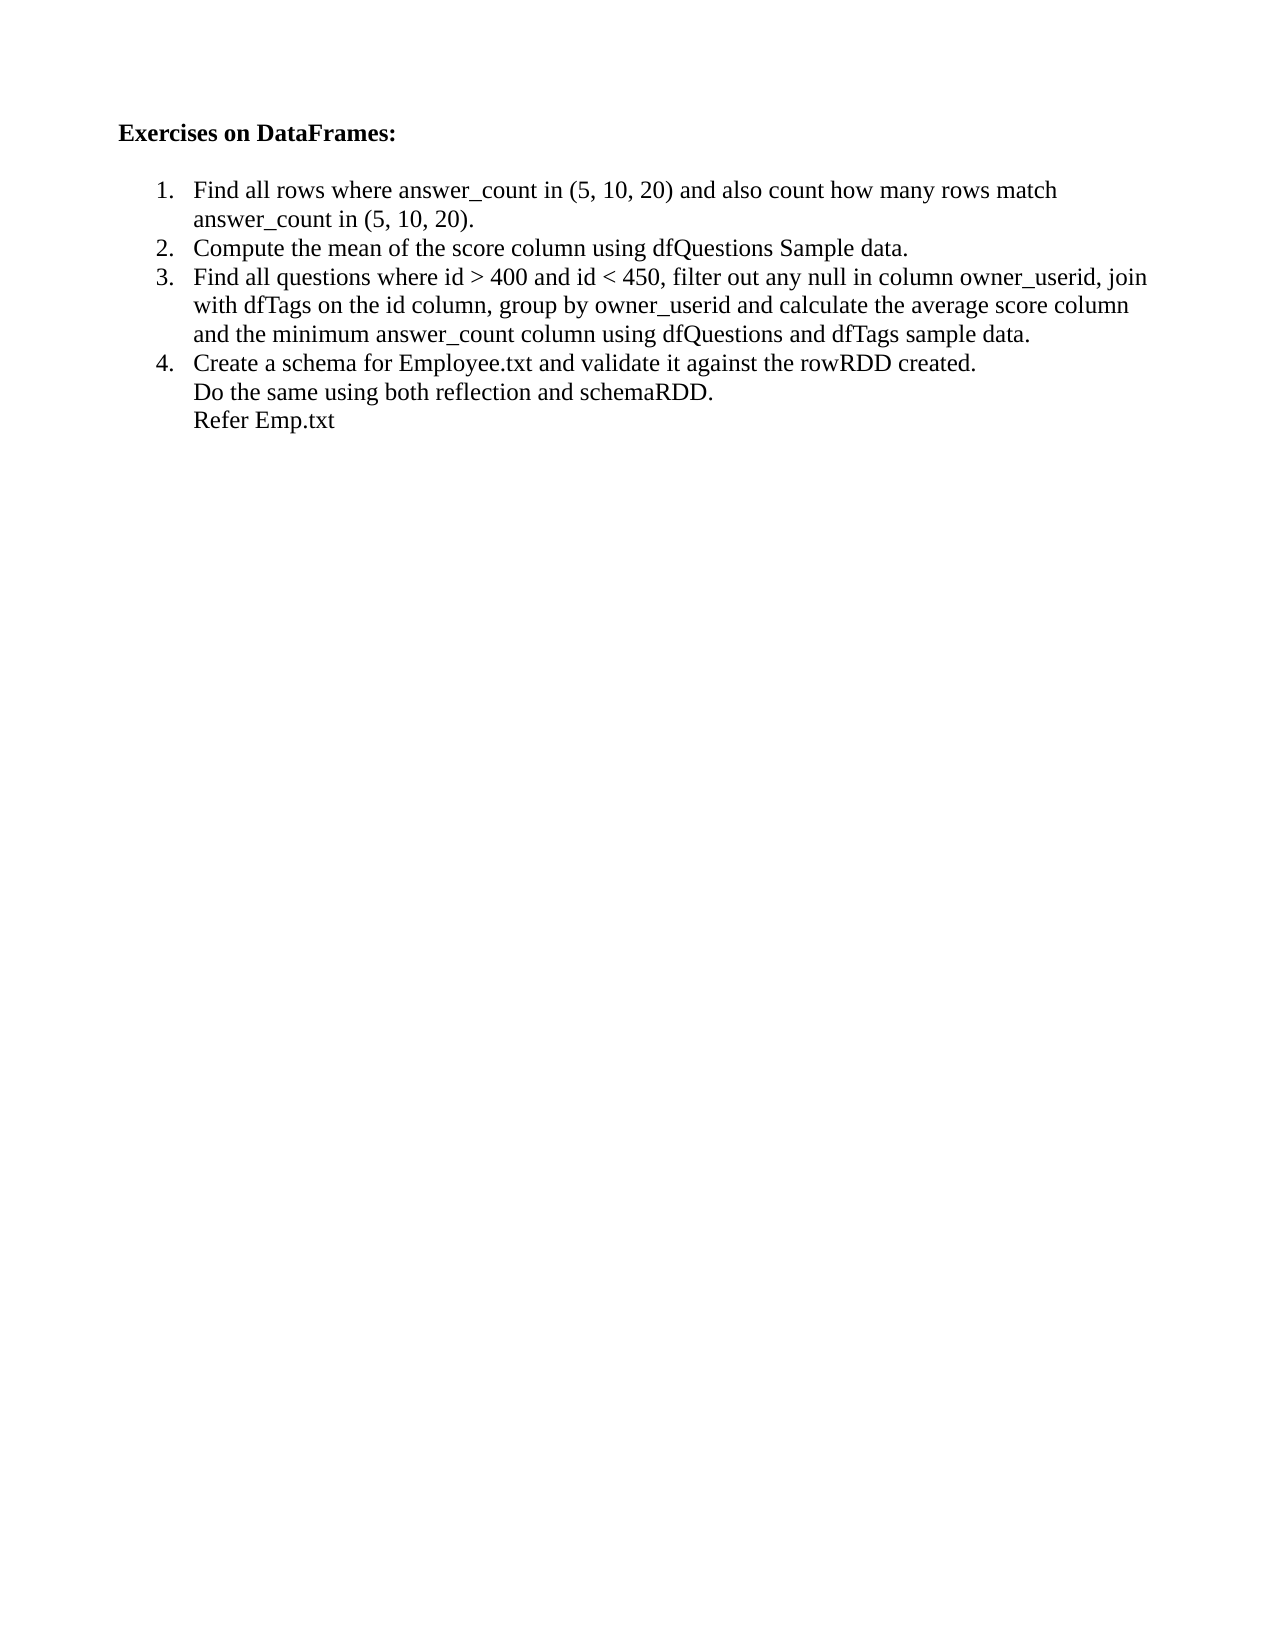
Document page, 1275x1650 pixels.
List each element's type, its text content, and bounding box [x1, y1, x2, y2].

list Do the same using both reflection and schemaRDD. [156, 377, 1157, 406]
list Create a schema for Employee.txt and validate it against the rowRDD created. [156, 348, 1157, 377]
list Find all questions where id > 400 and id < 450, filter out any null in column owner_userid, join with dfTags on the id column, group by owner_userid and calculate the average score column and the minimum answer_count column using dfQuestions and dfTags sample data. [156, 262, 1157, 348]
list Find all rows where answer_count in (5, 10, 20) and also count how many rows match answer_count in (5, 10, 20). [156, 176, 1157, 233]
list Compute the mean of the score column using dfQuestions Sample data. [156, 233, 1157, 262]
text Exercises on DataFrames: [118, 118, 1157, 147]
list Refer Emp.txt [156, 406, 1157, 434]
